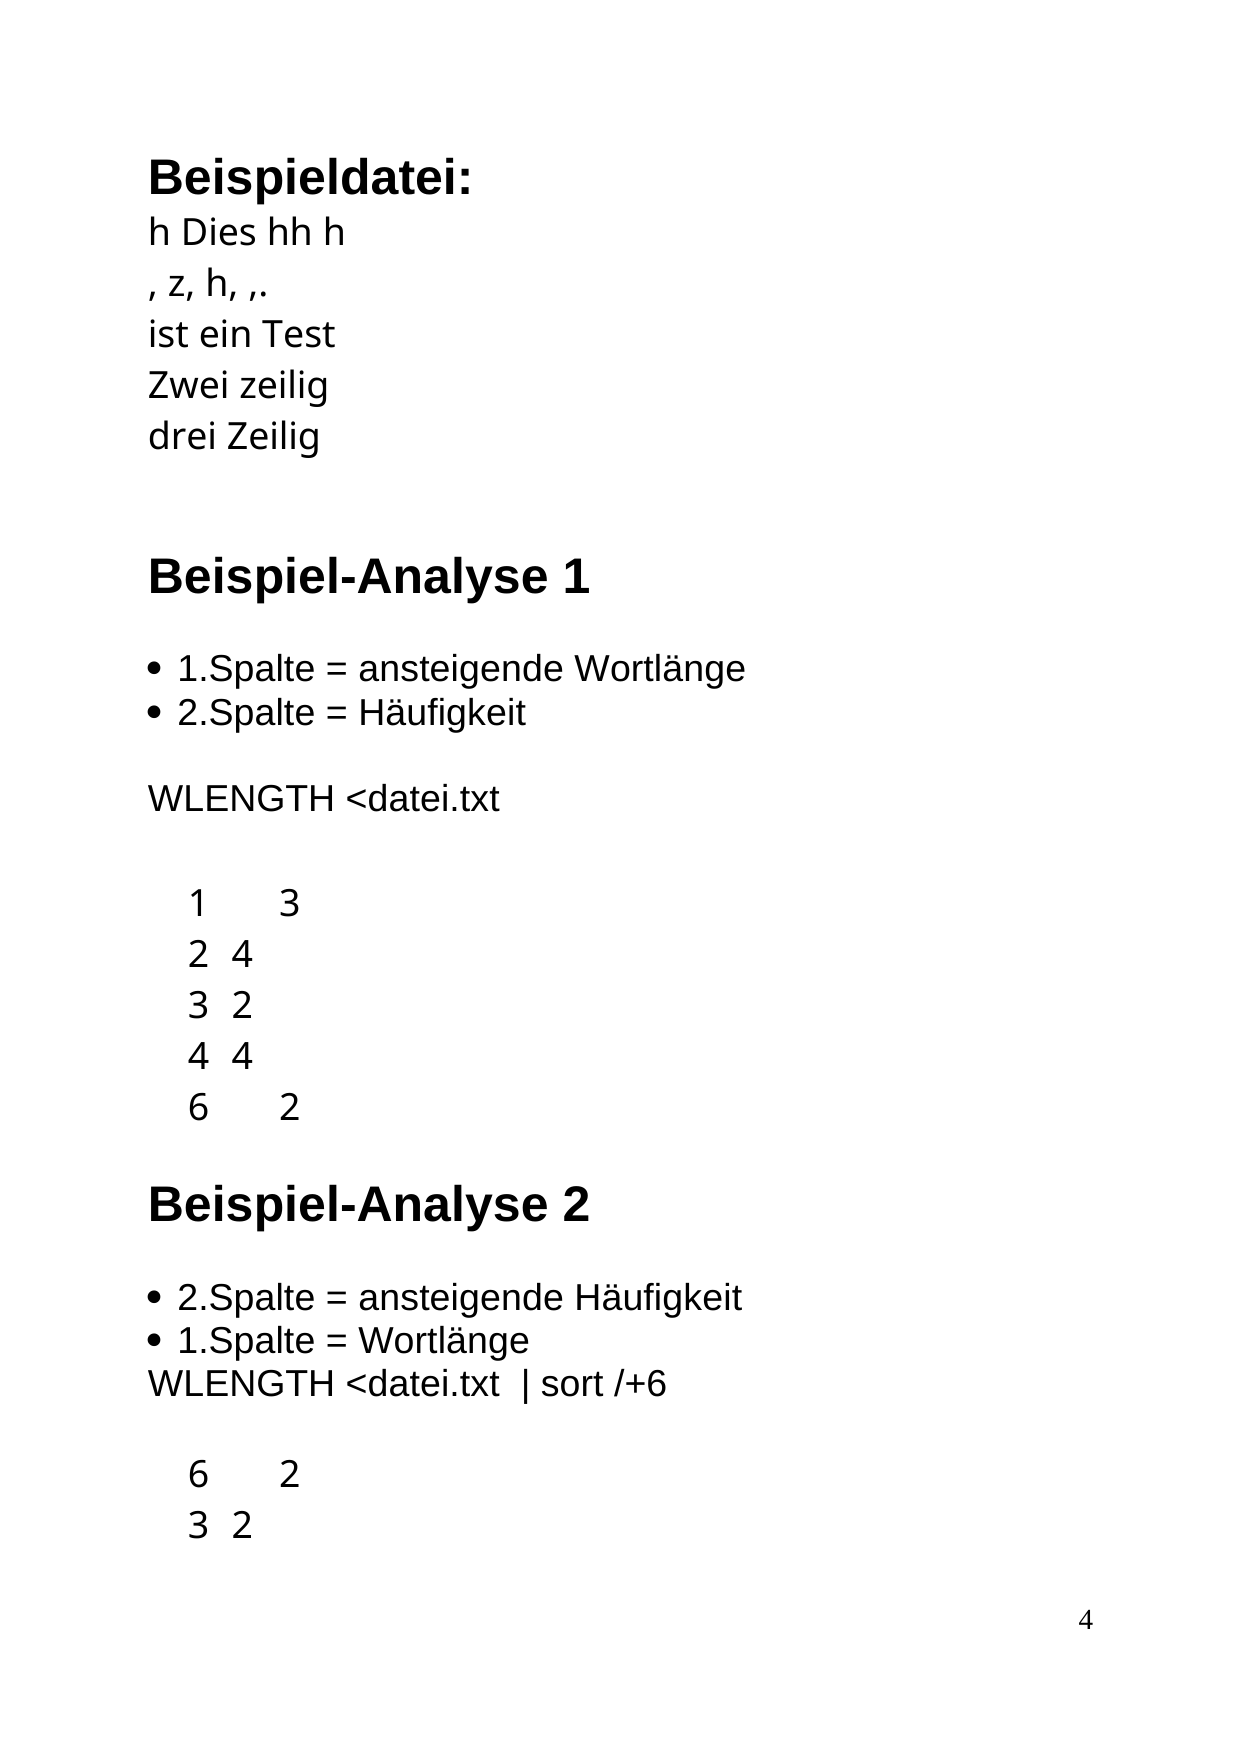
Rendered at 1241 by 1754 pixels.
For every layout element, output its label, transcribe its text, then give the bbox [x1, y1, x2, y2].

text Beispiel-Analyse 1 [148, 546, 1093, 604]
text Beispieldatei: [148, 148, 1093, 205]
text ist ein Test [148, 307, 1093, 358]
text WLENGTH <datei.txt | sort /+6 [148, 1361, 1093, 1404]
text drei Zeilig [148, 409, 1093, 460]
list 2.Spalte = Häufigkeit [148, 690, 1093, 733]
text Beispiel-Analyse 2 [148, 1175, 1093, 1232]
text 3 2 [148, 1498, 1093, 1549]
text 6 2 [148, 1081, 1093, 1132]
text , z, h, ,. [148, 256, 1093, 307]
text 6 2 [148, 1447, 1093, 1498]
text 2 4 [148, 927, 1093, 978]
text WLENGTH <datei.txt [148, 776, 1093, 819]
list 2.Spalte = ansteigende Häufigkeit [148, 1275, 1093, 1318]
list 1.Spalte = ansteigende Wortlänge [148, 647, 1093, 690]
text Zwei zeilig [148, 358, 1093, 409]
list 1.Spalte = Wortlänge [148, 1318, 1093, 1361]
text h Dies hh h [148, 205, 1093, 256]
text 3 2 [148, 978, 1093, 1029]
text 4 4 [148, 1029, 1093, 1081]
text 1 3 [148, 876, 1093, 927]
